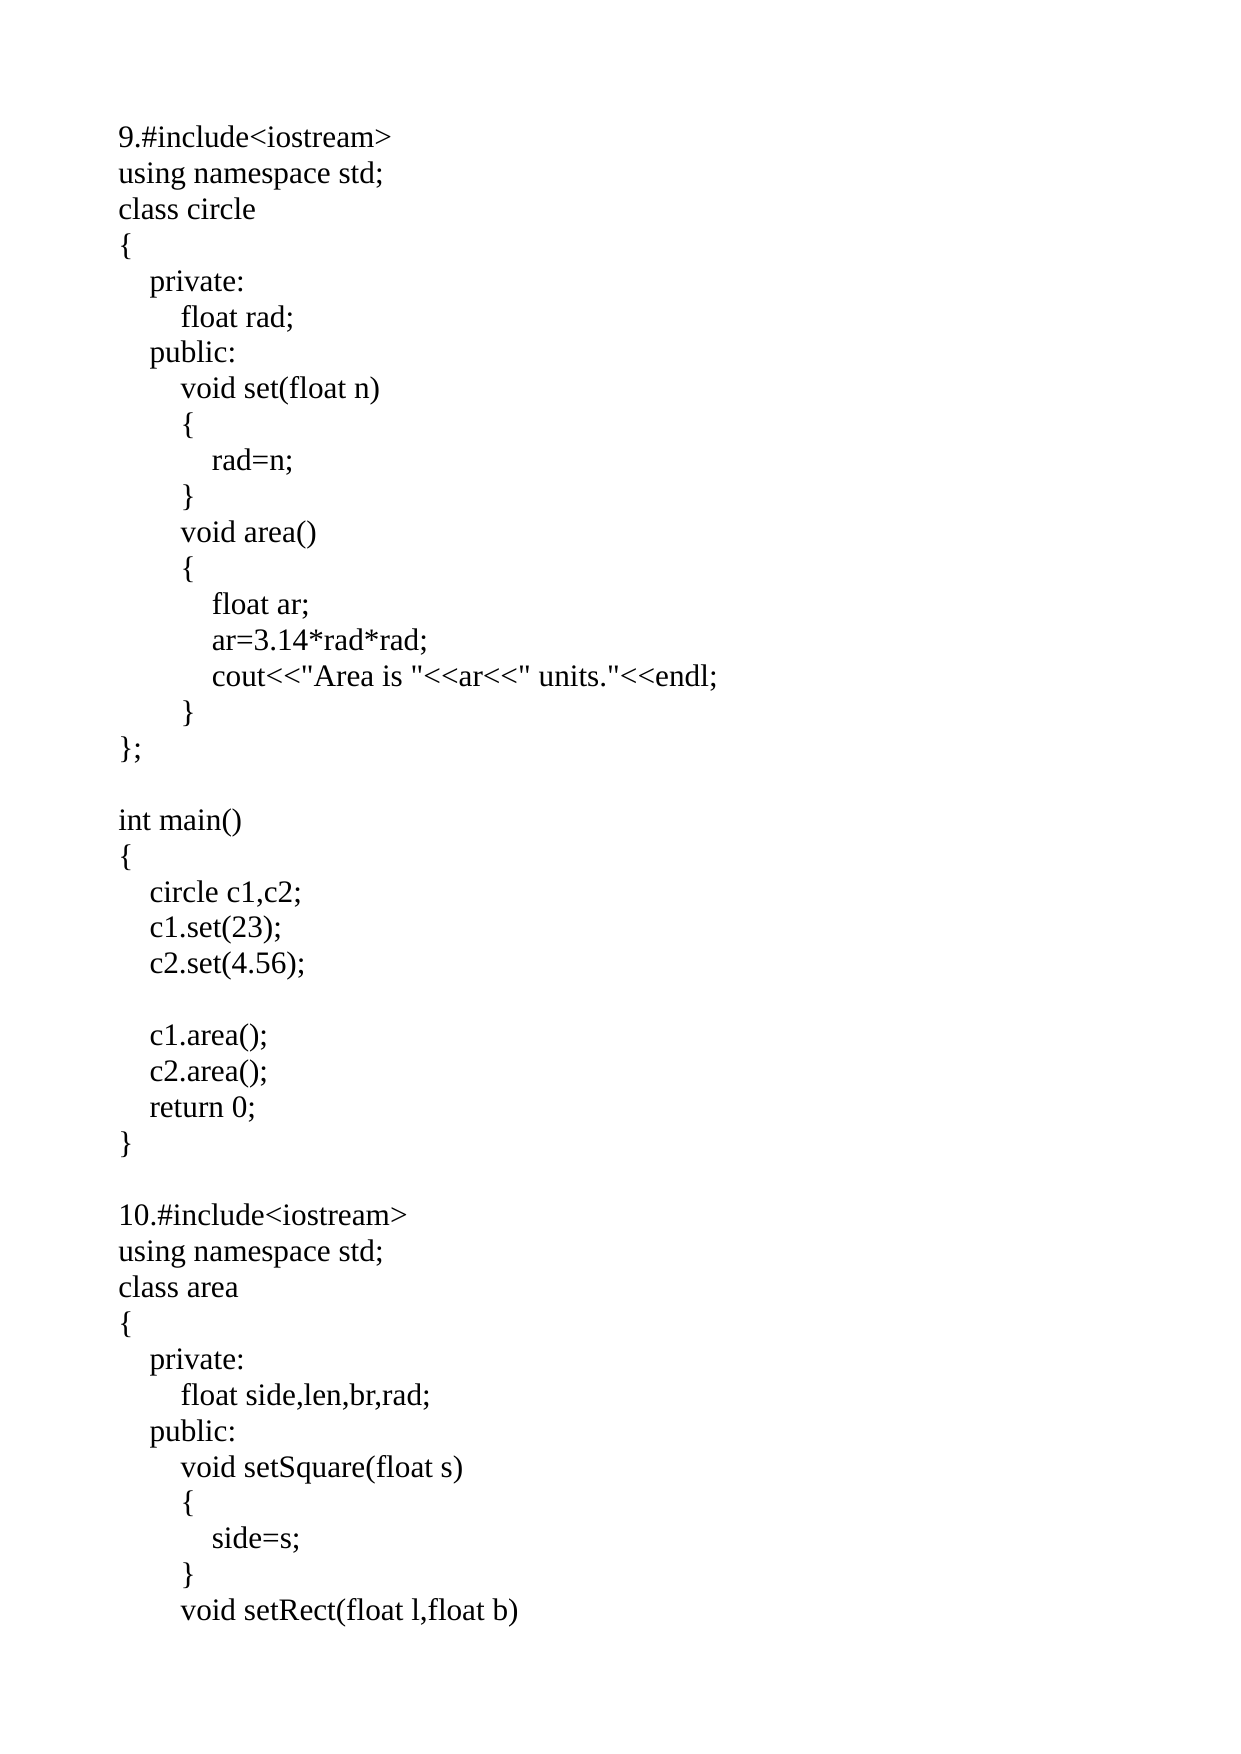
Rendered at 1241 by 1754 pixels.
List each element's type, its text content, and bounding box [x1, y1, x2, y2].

text return 0; [118, 1088, 1122, 1124]
text private: [118, 262, 1122, 298]
text 9.#include<iostream> [118, 118, 1122, 154]
text c2.set(4.56); [118, 945, 1122, 981]
text using namespace std; [118, 1232, 1122, 1268]
text rad=n; [118, 442, 1122, 477]
text class circle [118, 190, 1122, 226]
text cout<<"Area is "<<ar<<" units."<<endl; [118, 657, 1122, 693]
text } [118, 1556, 1122, 1592]
text void setSquare(float s) [118, 1448, 1122, 1484]
text { [118, 406, 1122, 442]
text { [118, 1484, 1122, 1520]
text float ar; [118, 585, 1122, 621]
text { [118, 226, 1122, 262]
text c1.set(23); [118, 909, 1122, 945]
text void setRect(float l,float b) [118, 1592, 1122, 1627]
text }; [118, 729, 1122, 765]
text void area() [118, 513, 1122, 549]
text float rad; [118, 298, 1122, 334]
text circle c1,c2; [118, 873, 1122, 909]
text { [118, 1304, 1122, 1340]
text { [118, 549, 1122, 585]
text int main() [118, 801, 1122, 837]
text public: [118, 334, 1122, 370]
text { [118, 837, 1122, 873]
text c1.area(); [118, 1017, 1122, 1052]
text private: [118, 1340, 1122, 1376]
text c2.area(); [118, 1052, 1122, 1088]
text side=s; [118, 1520, 1122, 1556]
text } [118, 693, 1122, 729]
text } [118, 1124, 1122, 1160]
text } [118, 477, 1122, 513]
text public: [118, 1412, 1122, 1448]
text ar=3.14*rad*rad; [118, 621, 1122, 657]
text 10.#include<iostream> [118, 1196, 1122, 1232]
text float side,len,br,rad; [118, 1376, 1122, 1412]
text void set(float n) [118, 370, 1122, 406]
text using namespace std; [118, 154, 1122, 190]
text class area [118, 1268, 1122, 1304]
